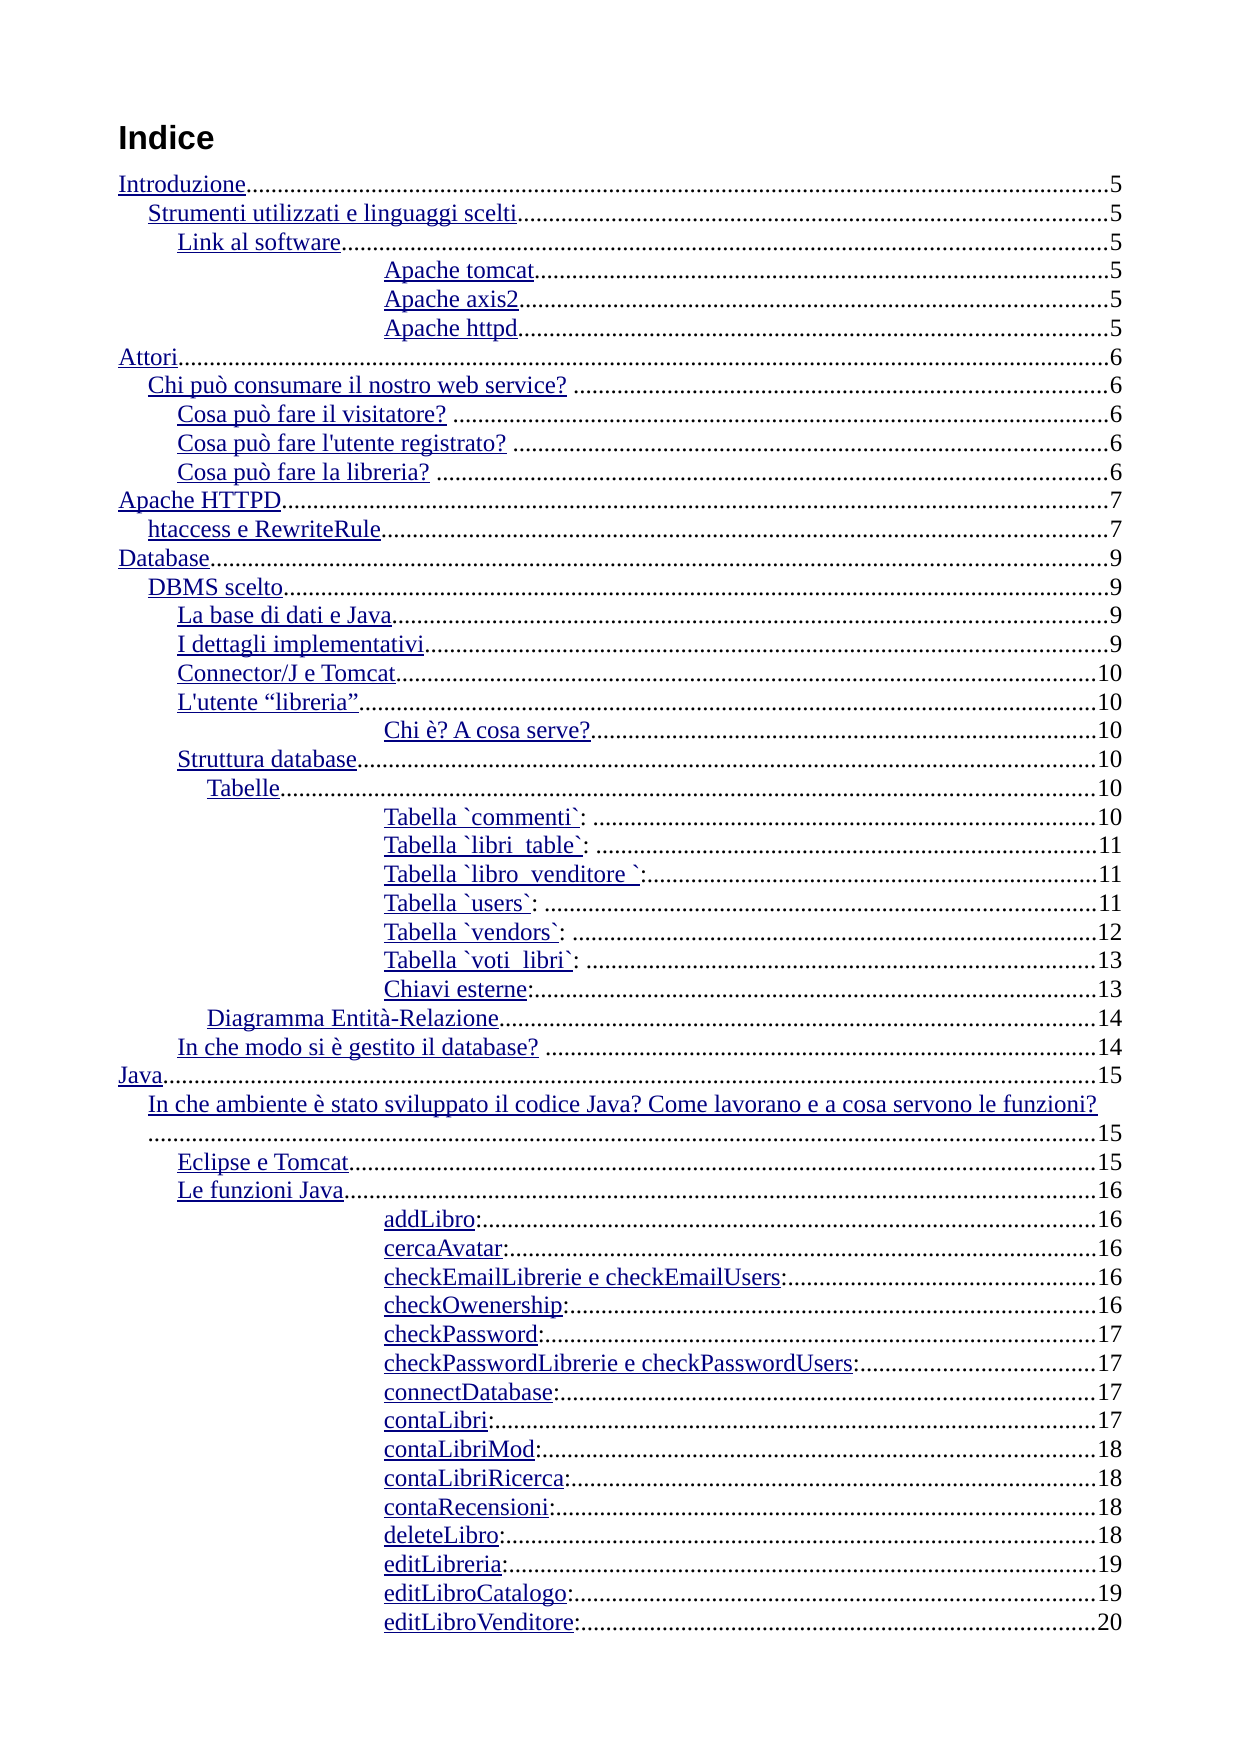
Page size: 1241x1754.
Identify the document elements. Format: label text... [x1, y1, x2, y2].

text La base di dati e Java 9 [177, 600, 1122, 629]
text Strumenti utilizzati e linguaggi scelti 5 [148, 198, 1122, 227]
text Tabella `commenti`: 10 [383, 802, 1122, 830]
text Introduzione 5 [118, 169, 1122, 198]
text Database 9 [118, 543, 1122, 572]
text contaLibri: 17 [383, 1405, 1122, 1434]
text Apache tomcat 5 [383, 255, 1122, 284]
text DBMS scelto 9 [148, 572, 1122, 600]
text deleteLibro: 18 [383, 1520, 1122, 1549]
text Cosa può fare l'utente registrato? 6 [177, 428, 1122, 457]
text Tabella `voti_libri`: 13 [383, 945, 1122, 974]
text connectDatabase: 17 [383, 1377, 1122, 1405]
text L'utente “libreria” 10 [177, 687, 1122, 715]
text Chi è? A cosa serve? 10 [383, 715, 1122, 744]
text Attori 6 [118, 342, 1122, 370]
text In che ambiente è stato sviluppato il codice Java? Come lavorano e a cosa servono le funzioni? 15 [148, 1089, 1122, 1147]
text checkOwenership: 16 [383, 1290, 1122, 1319]
text Apache axis2 5 [383, 284, 1122, 313]
text checkPassword: 17 [383, 1319, 1122, 1348]
text Tabelle 10 [207, 773, 1122, 802]
text editLibroCatalogo: 19 [383, 1578, 1122, 1607]
text addLibro: 16 [383, 1204, 1122, 1233]
text Java 15 [118, 1060, 1122, 1089]
text Struttura database 10 [177, 744, 1122, 773]
text Apache httpd 5 [383, 313, 1122, 342]
text checkEmailLibrerie e checkEmailUsers: 16 [383, 1262, 1122, 1290]
text Le funzioni Java 16 [177, 1175, 1122, 1204]
text cercaAvatar: 16 [383, 1233, 1122, 1262]
text Diagramma Entità-Relazione 14 [207, 1003, 1122, 1032]
text Tabella `vendors`: 12 [383, 917, 1122, 945]
text Chi può consumare il nostro web service? 6 [148, 370, 1122, 399]
text htaccess e RewriteRule 7 [148, 514, 1122, 543]
text Link al software 5 [177, 227, 1122, 255]
text contaRecensioni: 18 [383, 1492, 1122, 1520]
text editLibreria: 19 [383, 1549, 1122, 1578]
text checkPasswordLibrerie e checkPasswordUsers: 17 [383, 1348, 1122, 1377]
text Tabella `libro_venditore `: 11 [383, 859, 1122, 888]
text In che modo si è gestito il database? 14 [177, 1032, 1122, 1060]
text Cosa può fare la libreria? 6 [177, 457, 1122, 485]
text Tabella `libri_table`: 11 [383, 830, 1122, 859]
text contaLibriRicerca: 18 [383, 1463, 1122, 1492]
text contaLibriMod: 18 [383, 1434, 1122, 1463]
text Connector/J e Tomcat 10 [177, 658, 1122, 687]
text I dettagli implementativi 9 [177, 629, 1122, 658]
subtitle Indice [118, 118, 1122, 157]
text Tabella `users`: 11 [383, 888, 1122, 917]
text Cosa può fare il visitatore? 6 [177, 399, 1122, 428]
text Eclipse e Tomcat 15 [177, 1147, 1122, 1175]
text Chiavi esterne: 13 [383, 974, 1122, 1003]
text editLibroVenditore: 20 [383, 1607, 1122, 1635]
text Apache HTTPD 7 [118, 485, 1122, 514]
